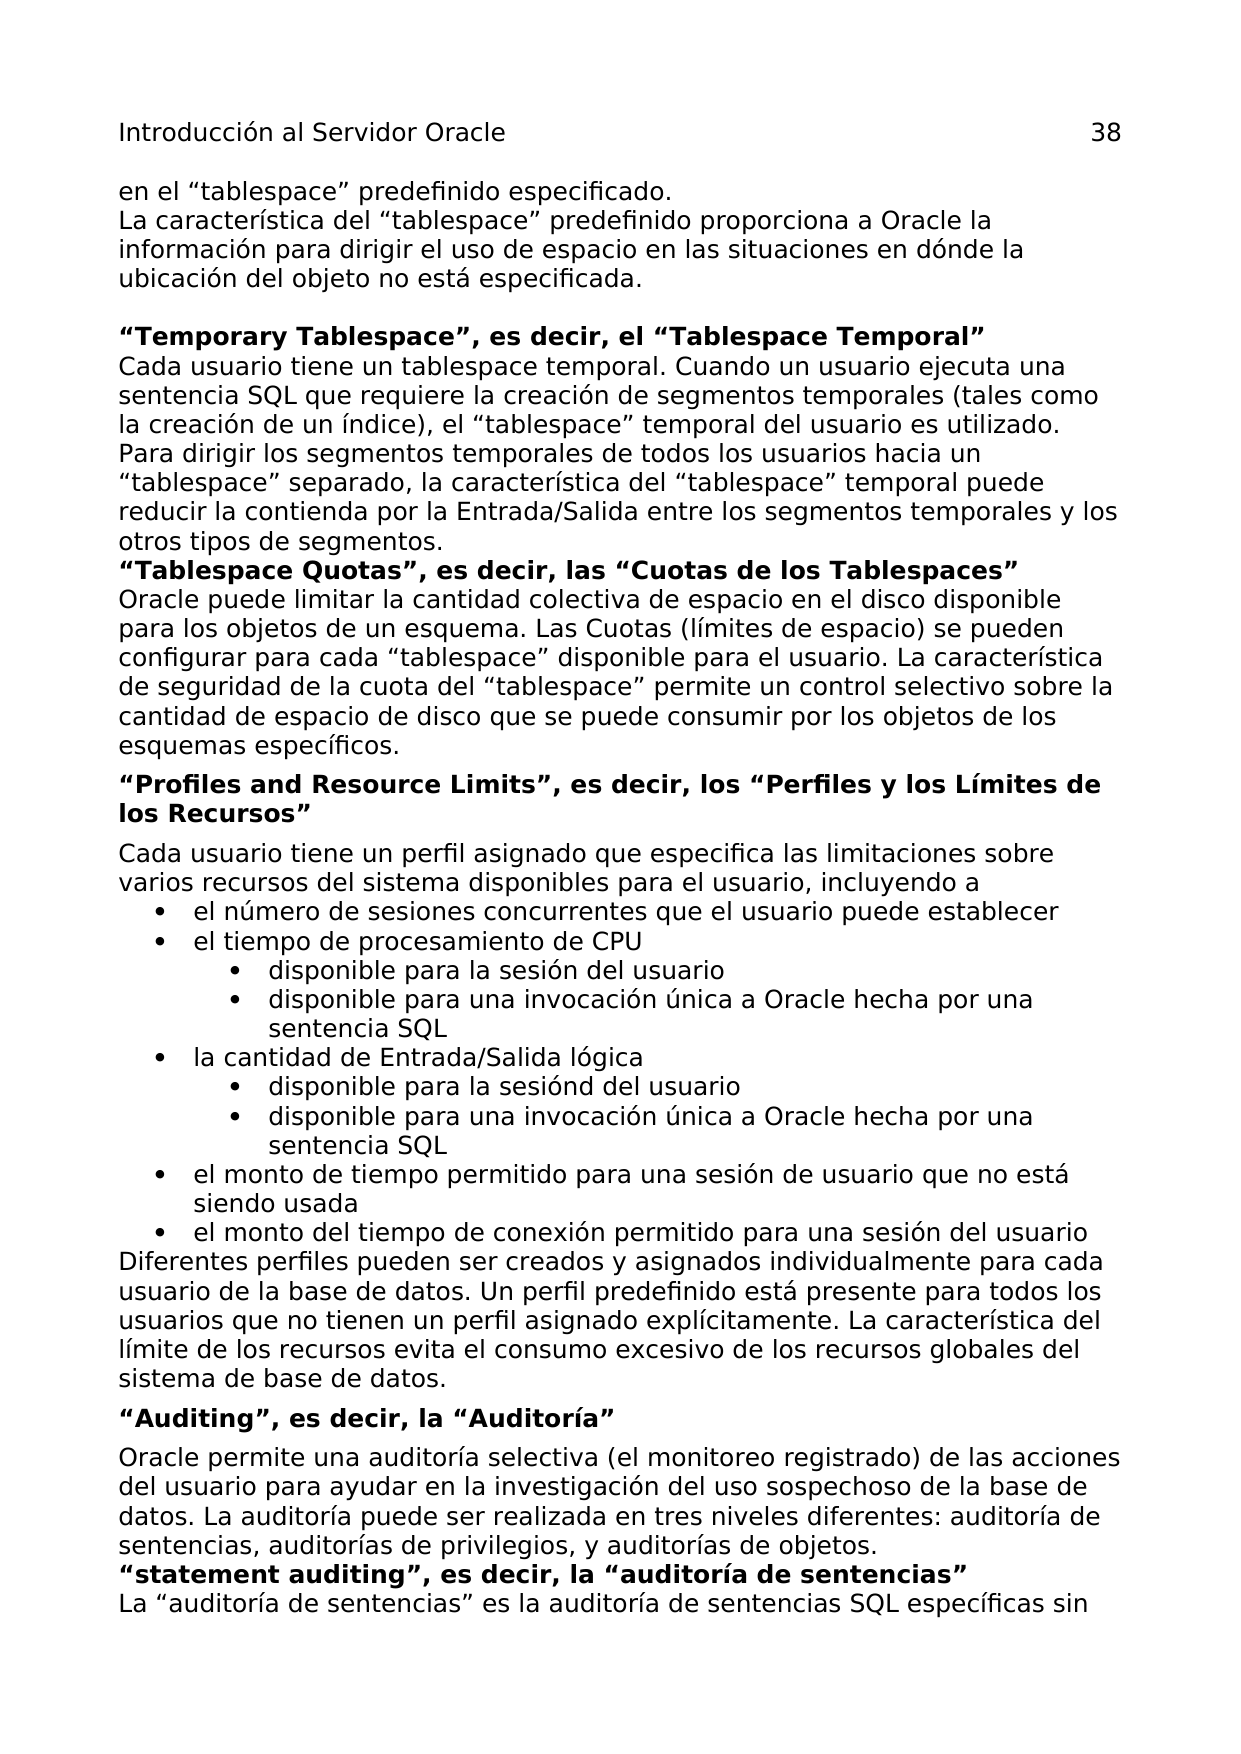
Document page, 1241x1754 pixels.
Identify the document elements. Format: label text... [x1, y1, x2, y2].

text La “auditoría de sentencias” es la auditoría de sentencias SQL específicas sin [118, 1589, 1122, 1618]
text Oracle puede limitar la cantidad colectiva de espacio en el disco disponible para los objetos de un esquema. Las Cuotas (límites de espacio) se pueden configurar para cada “tablespace” disponible para el usuario. La característica de seguridad de la cuota del “tablespace” permite un control selectivo sobre la cantidad de espacio de disco que se puede consumir por los objetos de los esquemas específicos. [118, 585, 1122, 760]
list el tiempo de procesamiento de CPU [156, 927, 1122, 956]
list la cantidad de Entrada/Salida lógica [156, 1043, 1122, 1073]
text “Profiles and Resource Limits”, es decir, los “Perfiles y los Límites de los Recursos” [118, 771, 1122, 829]
text “Temporary Tablespace”, es decir, el “Tablespace Temporal” [118, 323, 1122, 352]
text “Auditing”, es decir, la “Auditoría” [118, 1404, 1122, 1433]
list disponible para una invocación única a Oracle hecha por una sentencia SQL [231, 1102, 1122, 1160]
text “statement auditing”, es decir, la “auditoría de sentencias” [118, 1560, 1122, 1589]
list disponible para una invocación única a Oracle hecha por una sentencia SQL [231, 985, 1122, 1043]
text Diferentes perfiles pueden ser creados y asignados individualmente para cada usuario de la base de datos. Un perfil predefinido está presente para todos los usuarios que no tienen un perfil asignado explícitamente. La característica del límite de los recursos evita el consumo excesivo de los recursos globales del sistema de base de datos. [118, 1248, 1122, 1393]
list disponible para la sesiónd del usuario [231, 1073, 1122, 1102]
text Cada usuario tiene un perfil asignado que especifica las limitaciones sobre varios recursos del sistema disponibles para el usuario, incluyendo a [118, 839, 1122, 898]
text “Tablespace Quotas”, es decir, las “Cuotas de los Tablespaces” [118, 556, 1122, 585]
text Cada usuario tiene un tablespace temporal. Cuando un usuario ejecuta una sentencia SQL que requiere la creación de segmentos temporales (tales como la creación de un índice), el “tablespace” temporal del usuario es utilizado. Para dirigir los segmentos temporales de todos los usuarios hacia un “tablespace” separado, la característica del “tablespace” temporal puede reducir la contienda por la Entrada/Salida entre los segmentos temporales y los otros tipos de segmentos. [118, 352, 1122, 556]
list el monto del tiempo de conexión permitido para una sesión del usuario [156, 1218, 1122, 1248]
text La característica del “tablespace” predefinido proporciona a Oracle la información para dirigir el uso de espacio en las situaciones en dónde la ubicación del objeto no está especificada. [118, 206, 1122, 293]
list el monto de tiempo permitido para una sesión de usuario que no está siendo usada [156, 1160, 1122, 1218]
text Oracle permite una auditoría selectiva (el monitoreo registrado) de las acciones del usuario para ayudar en la investigación del uso sospechoso de la base de datos. La auditoría puede ser realizada en tres niveles diferentes: auditoría de sentencias, auditorías de privilegios, y auditorías de objetos. [118, 1443, 1122, 1560]
list disponible para la sesión del usuario [231, 956, 1122, 985]
text en el “tablespace” predefinido especificado. [118, 177, 1122, 206]
list el número de sesiones concurrentes que el usuario puede establecer [156, 898, 1122, 927]
